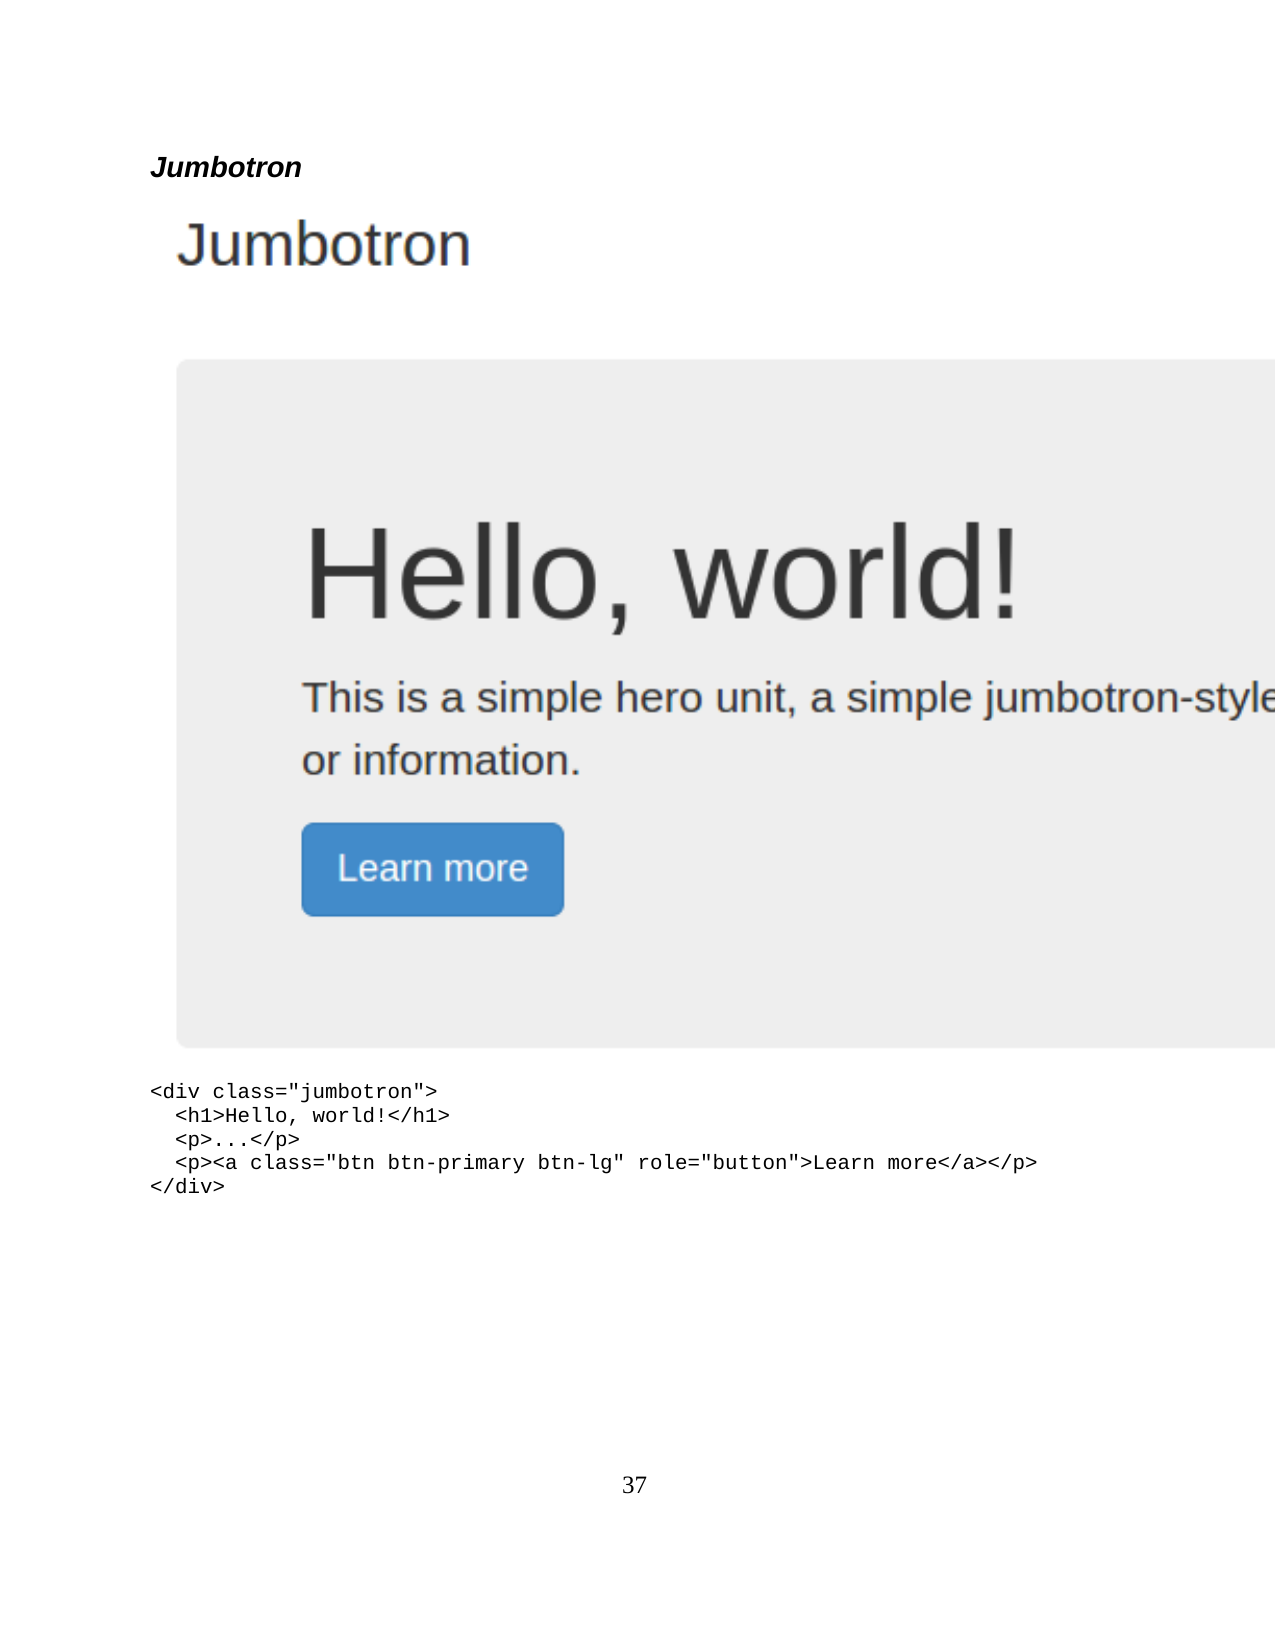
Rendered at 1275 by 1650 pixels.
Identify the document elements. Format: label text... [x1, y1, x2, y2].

subtitle Jumbotron [150, 150, 1125, 183]
text </div> [150, 1176, 1125, 1200]
text <div class="jumbotron"> [150, 1082, 1125, 1105]
picture [150, 196, 1275, 1082]
text <p>...</p> [150, 1129, 1125, 1152]
text <h1>Hello, world!</h1> [150, 1105, 1125, 1129]
text <p><a class="btn btn-primary btn-lg" role="button">Learn more</a></p> [150, 1152, 1125, 1176]
